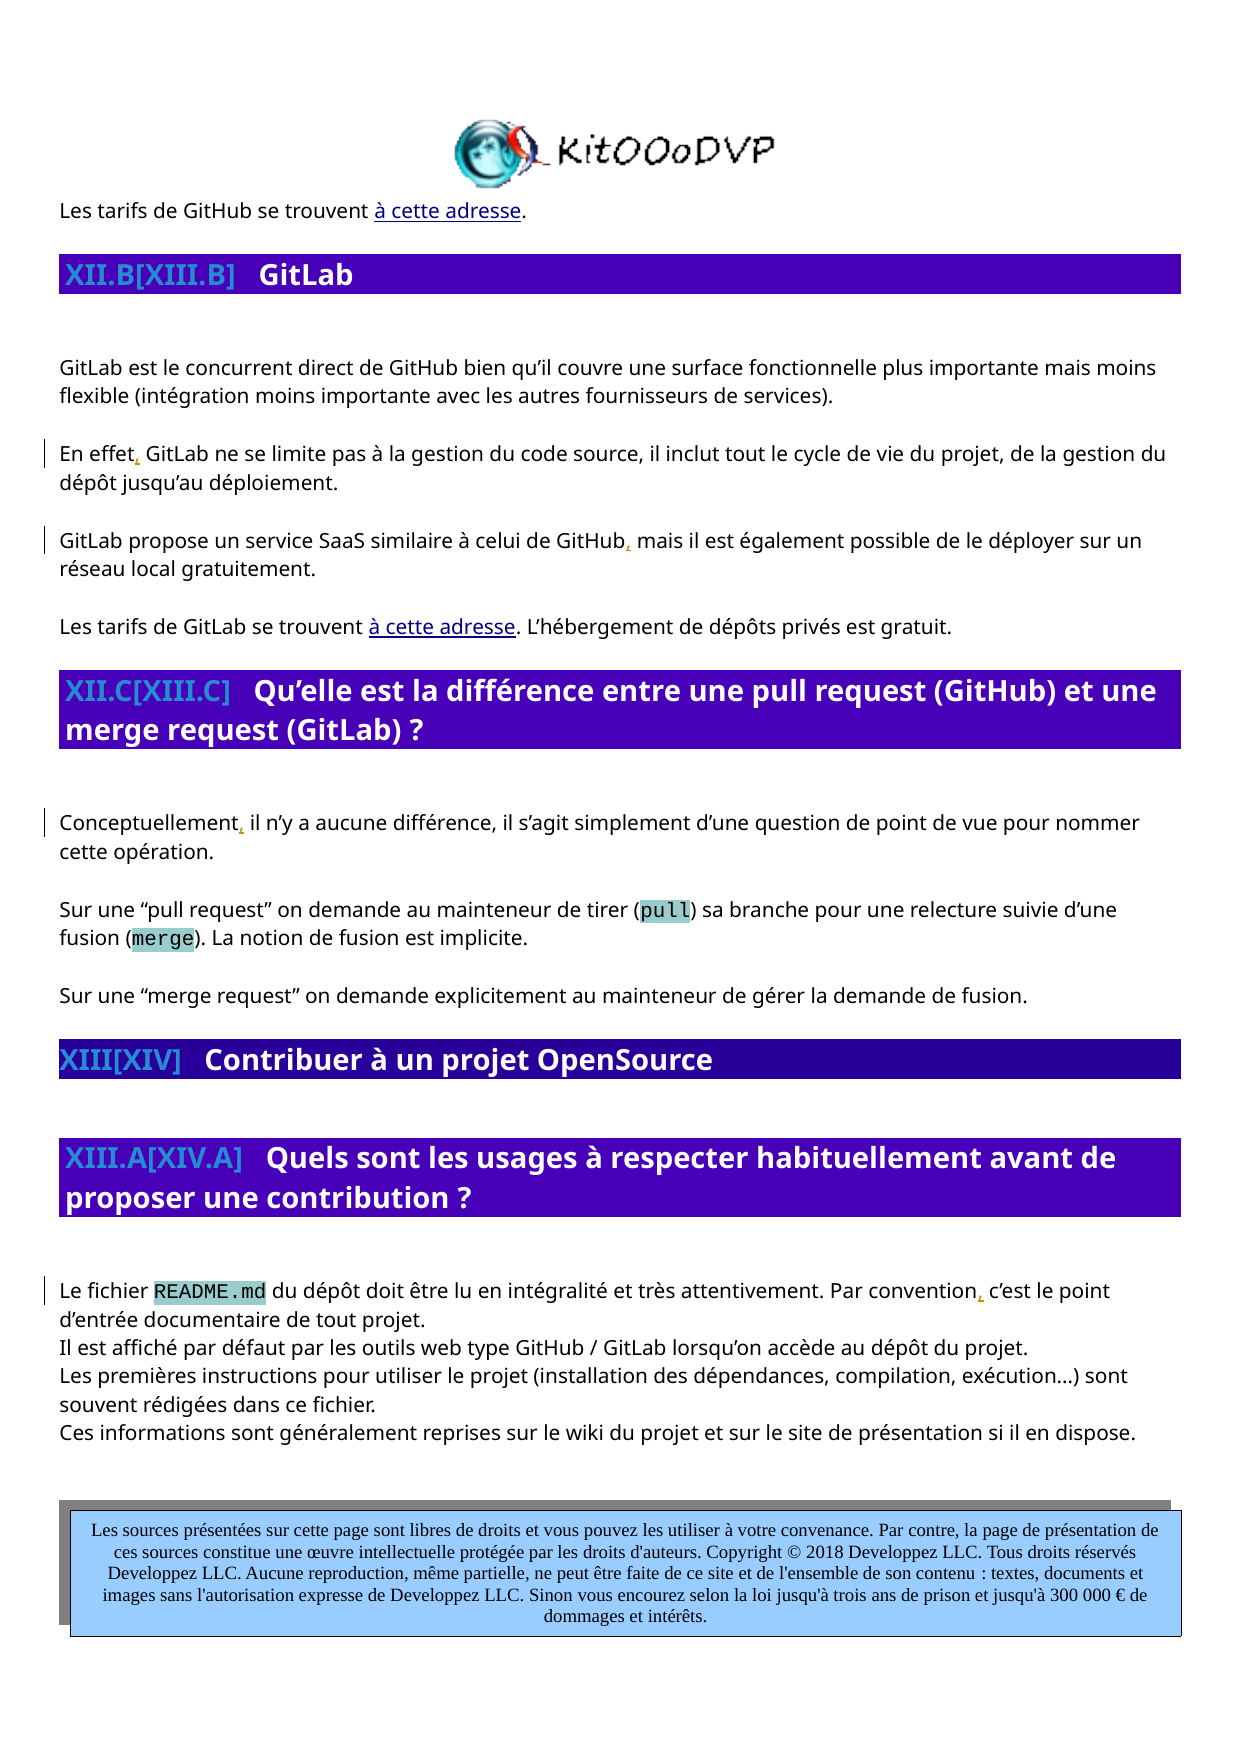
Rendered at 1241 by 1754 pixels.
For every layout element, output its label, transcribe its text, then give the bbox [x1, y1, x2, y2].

text En effet, GitLab ne se limite pas à la gestion du code source, il inclut tout le cycle de vie du projet, de la gestion du dépôt jusqu’au déploiement. [59, 439, 1181, 496]
text Les tarifs de GitHub se trouvent à cette adresse. [59, 196, 1181, 225]
subtitle Qu’elle est la différence entre une pull request (GitHub) et une merge request (GitLab) ? [59, 670, 1181, 749]
subtitle Contribuer à un projet OpenSource [59, 1039, 1181, 1079]
text Le fichier README.md du dépôt doit être lu en intégralité et très attentivement. Par convention, c’est le point d’entrée documentaire de tout projet. Il est affiché par défaut par les outils web type GitHub / GitLab lorsqu’on accède au dépôt du projet. Les premières instructions pour utiliser le projet (installation des dépendances, compilation, exécution…) sont souvent rédigées dans ce fichier. Ces informations sont généralement reprises sur le wiki du projet et sur le site de présentation si il en dispose. [59, 1276, 1181, 1447]
text GitLab propose un service SaaS similaire à celui de GitHub, mais il est également possible de le déployer sur un réseau local gratuitement. [59, 526, 1181, 583]
text Sur une “merge request” on demande explicitement au mainteneur de gérer la demande de fusion. [59, 981, 1181, 1010]
text Conceptuellement, il n’y a aucune différence, il s’agit simplement d’une question de point de vue pour nommer cette opération. [59, 808, 1181, 865]
subtitle GitLab [59, 254, 1181, 294]
text Sur une “pull request” on demande au mainteneur de tirer (pull) sa branche pour une relecture suivie d’une fusion (merge). La notion de fusion est implicite. [59, 895, 1181, 952]
text Les tarifs de GitLab se trouvent à cette adresse. L’hébergement de dépôts privés est gratuit. [59, 612, 1181, 641]
text GitLab est le concurrent direct de GitHub bien qu’il couvre une surface fonctionnelle plus importante mais moins flexible (intégration moins importante avec les autres fournisseurs de services). [59, 353, 1181, 410]
picture [453, 118, 781, 191]
subtitle Quels sont les usages à respecter habituellement avant de proposer une contribution ? [59, 1138, 1181, 1217]
